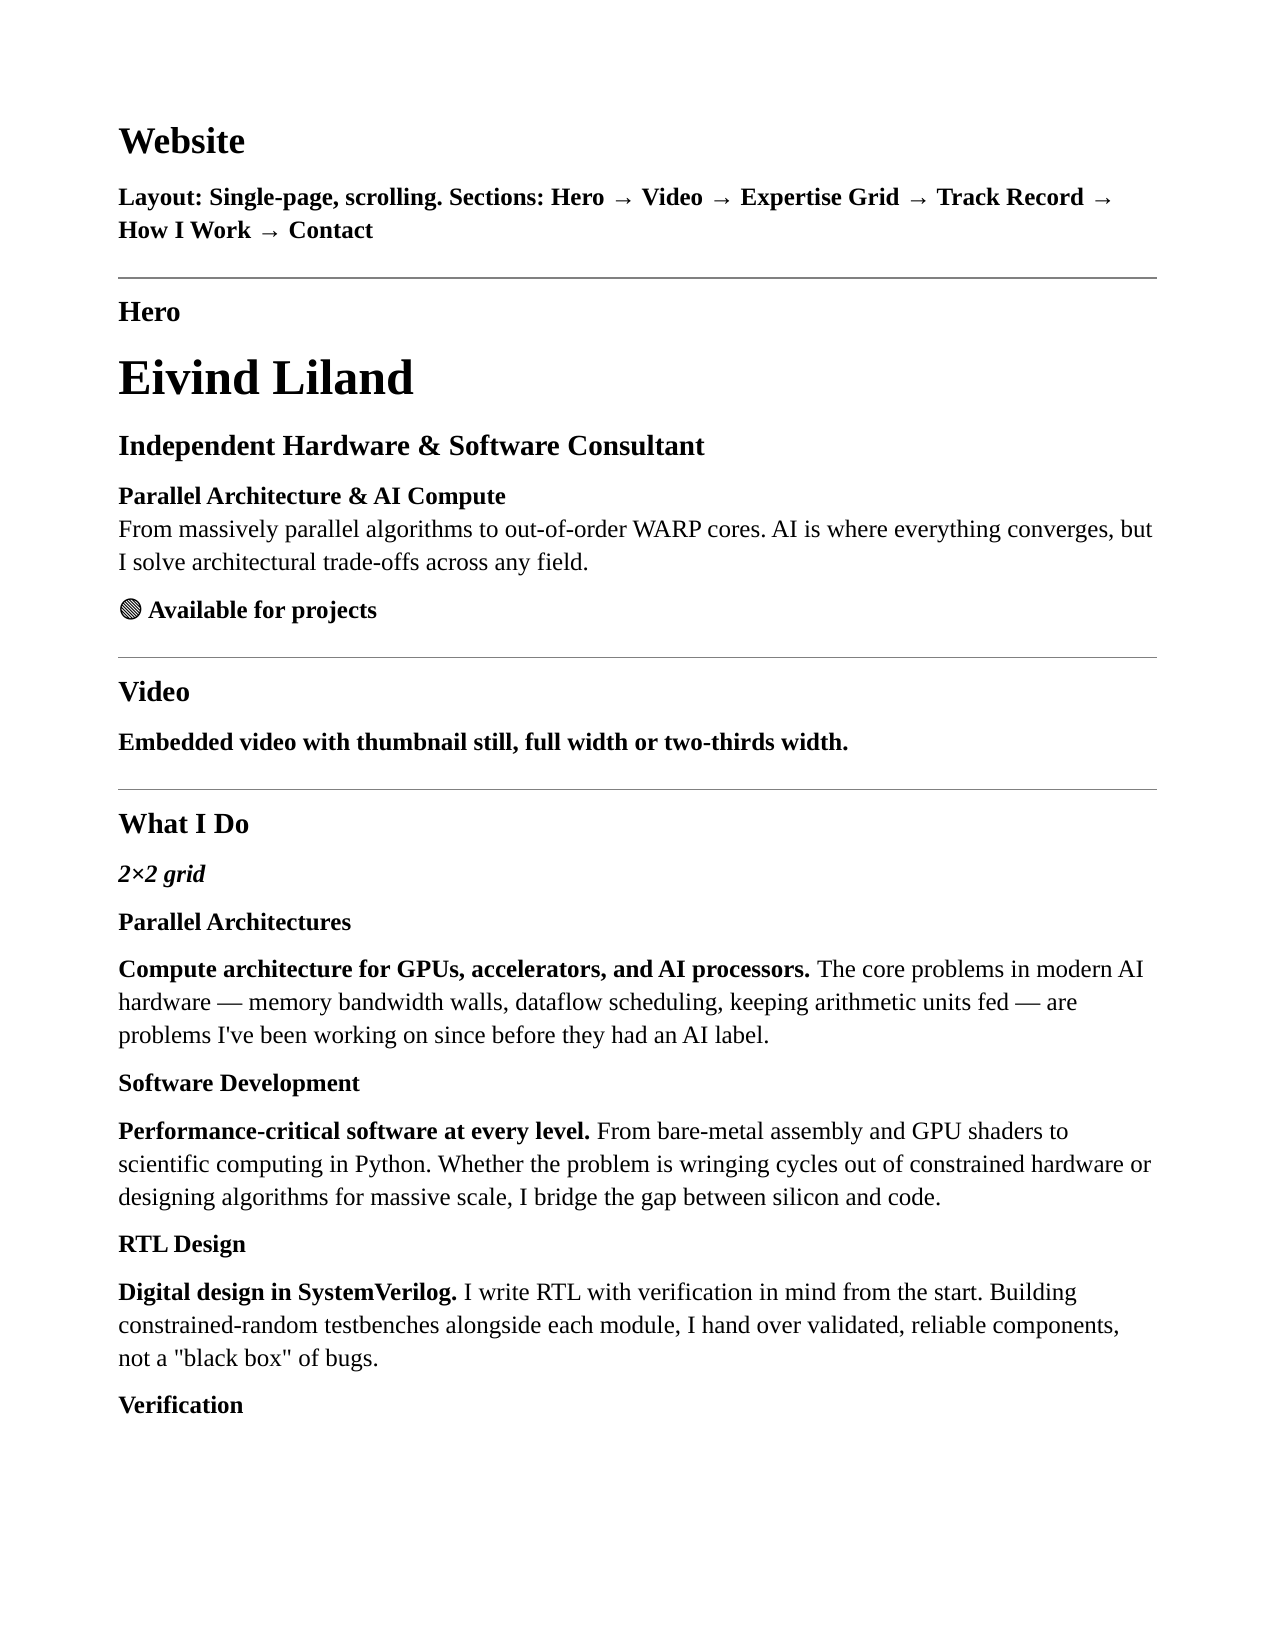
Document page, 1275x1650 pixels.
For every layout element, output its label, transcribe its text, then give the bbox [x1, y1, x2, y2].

text 🟢 Available for projects [118, 595, 1157, 624]
text Parallel Architectures [118, 907, 1157, 936]
text Compute architecture for GPUs, accelerators, and AI processors. The core problems in modern AI hardware — memory bandwidth walls, dataflow scheduling, keeping arithmetic units fed — are problems I've been working on since before they had an AI label. [118, 954, 1157, 1049]
text Performance-critical software at every level. From bare-metal assembly and GPU shaders to scientific computing in Python. Whether the problem is wringing cycles out of constrained hardware or designing algorithms for massive scale, I bridge the gap between silicon and code. [118, 1116, 1157, 1211]
text Layout: Single-page, scrolling. Sections: Hero → Video → Expertise Grid → Track Record → How I Work → Contact [118, 182, 1157, 244]
text Software Development [118, 1068, 1157, 1097]
subtitle Hero [118, 294, 1157, 328]
subtitle Website [118, 118, 1157, 161]
text Digital design in SystemVerilog. I write RTL with verification in mind from the start. Building constrained-random testbenches alongside each module, I hand over validated, reliable components, not a "black box" of bugs. [118, 1277, 1157, 1372]
subtitle Independent Hardware & Software Consultant [118, 428, 1157, 462]
text Embedded video with thumbnail still, full width or two-thirds width. [118, 727, 1157, 756]
text Parallel Architecture & AI Compute From massively parallel algorithms to out-of-order WARP cores. AI is where everything converges, but I solve architectural trade-offs across any field. [118, 481, 1157, 576]
subtitle Video [118, 674, 1157, 707]
text RTL Design [118, 1229, 1157, 1258]
text 2×2 grid [118, 859, 1157, 888]
subtitle Eivind Liland [118, 347, 1157, 405]
text Verification [118, 1391, 1157, 1419]
subtitle What I Do [118, 806, 1157, 840]
